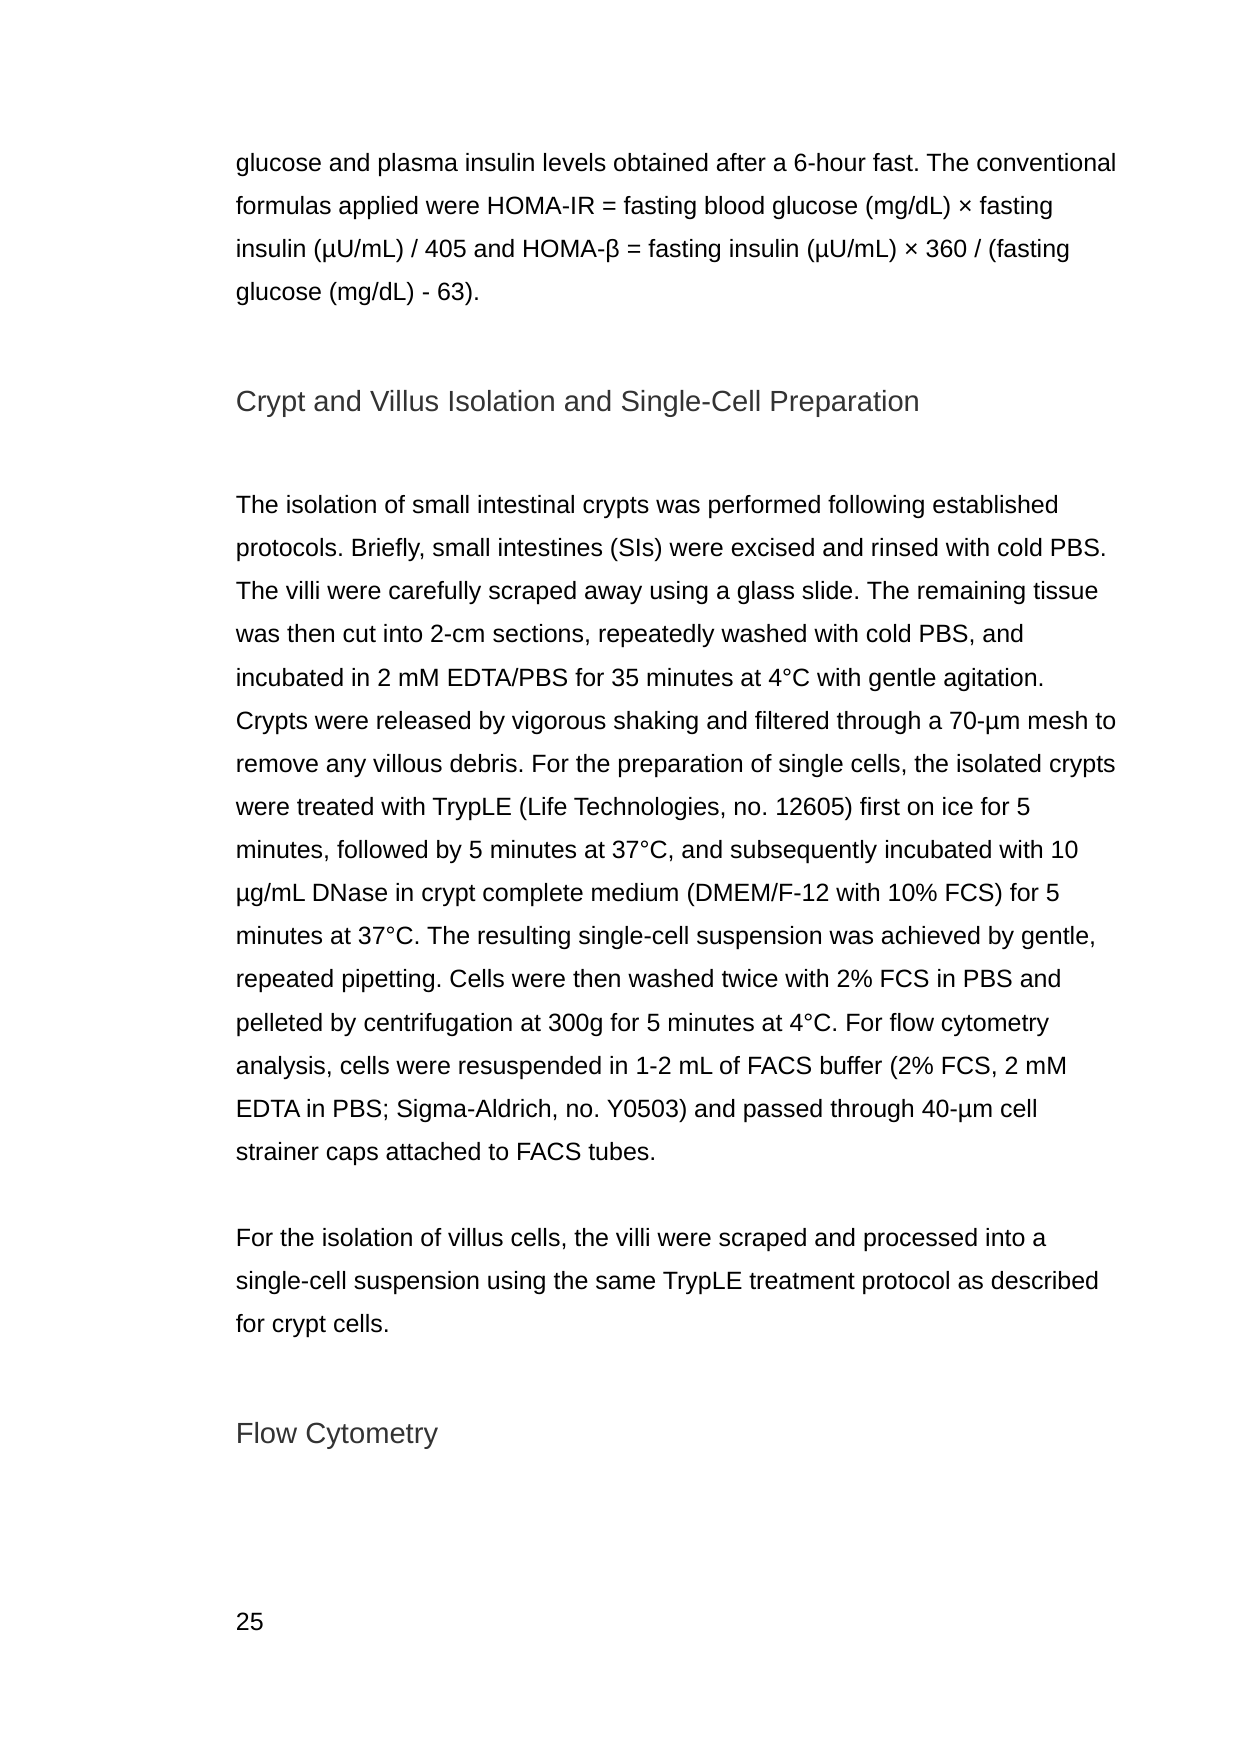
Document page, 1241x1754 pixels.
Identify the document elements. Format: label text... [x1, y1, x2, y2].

text For the isolation of villus cells, the villi were scraped and processed into a single-cell suspension using the same TrypLE treatment protocol as described for crypt cells. [236, 1223, 1122, 1338]
text The isolation of small intestinal crypts was performed following established protocols. Briefly, small intestines (SIs) were excised and rinsed with cold PBS. The villi were carefully scraped away using a glass slide. The remaining tissue was then cut into 2-cm sections, repeatedly washed with cold PBS, and incubated in 2 mM EDTA/PBS for 35 minutes at 4°C with gentle agitation. Crypts were released by vigorous shaking and filtered through a 70-µm mesh to remove any villous debris. For the preparation of single cells, the isolated crypts were treated with TrypLE (Life Technologies, no. 12605) first on ice for 5 minutes, followed by 5 minutes at 37°C, and subsequently incubated with 10 µg/mL DNase in crypt complete medium (DMEM/F-12 with 10% FCS) for 5 minutes at 37°C. The resulting single-cell suspension was achieved by gentle, repeated pipetting. Cells were then washed twice with 2% FCS in PBS and pelleted by centrifugation at 300g for 5 minutes at 4°C. For flow cytometry analysis, cells were resuspended in 1-2 mL of FACS buffer (2% FCS, 2 mM EDTA in PBS; Sigma-Aldrich, no. Y0503) and passed through 40-µm cell strainer caps attached to FACS tubes. [236, 490, 1122, 1166]
text glucose and plasma insulin levels obtained after a 6-hour fast. The conventional formulas applied were HOMA-IR = fasting blood glucose (mg/dL) × fasting insulin (µU/mL) / 405 and HOMA-β = fasting insulin (µU/mL) × 360 / (fasting glucose (mg/dL) - 63). [236, 148, 1122, 306]
subtitle Crypt and Villus Isolation and Single-Cell Preparation [236, 384, 1122, 418]
subtitle Flow Cytometry [236, 1416, 1122, 1450]
